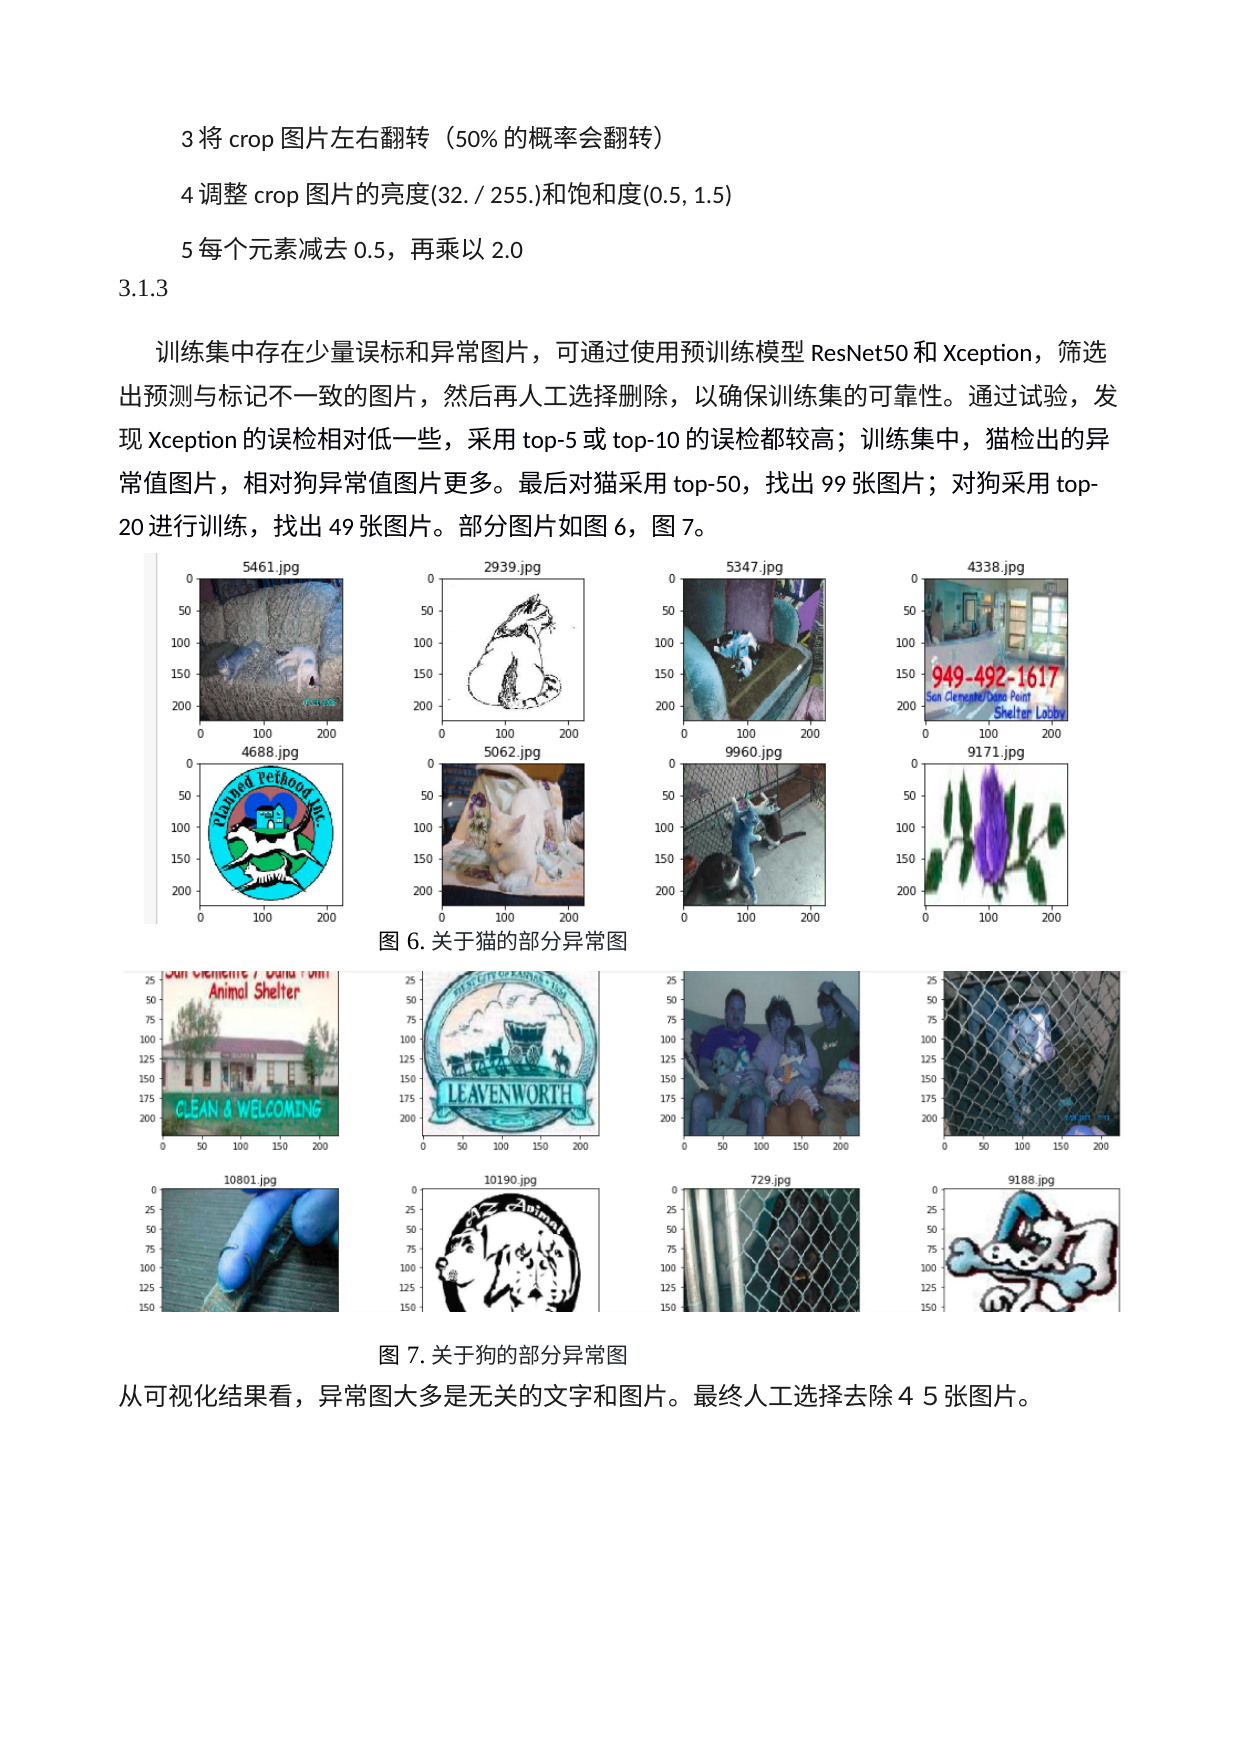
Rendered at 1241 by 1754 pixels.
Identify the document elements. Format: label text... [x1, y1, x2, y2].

list 3将 crop 图片左右翻转（50% 的概率会翻转） [181, 118, 1122, 154]
text 从可视化结果看，异常图大多是无关的文字和图片。最终人工选择去除４５张图片。 [118, 1377, 1122, 1413]
list 5每个元素减去 0.5，再乘以 2.0 [181, 230, 1122, 266]
text 3.1.3 [118, 273, 1122, 302]
picture [143, 553, 1097, 924]
picture [123, 971, 1128, 1312]
list 4调整 crop 图片的亮度(32. / 255.)和饱和度(0.5, 1.5) [181, 174, 1122, 210]
text 训练集中存在少量误标和异常图片，可通过使用预训练模型ResNet50和Xception，筛选出预测与标记不一致的图片，然后再人工选择删除，以确保训练集的可靠性。通过试验，发现Xception的误检相对低一些，采用top-5或top-10的误检都较高；训练集中，猫检出的异常值图片，相对狗异常值图片更多。最后对猫采用top-50，找出99张图片；对狗采用top-20进行训练，找出49张图片。部分图片如图6，图7。 [118, 333, 1122, 543]
